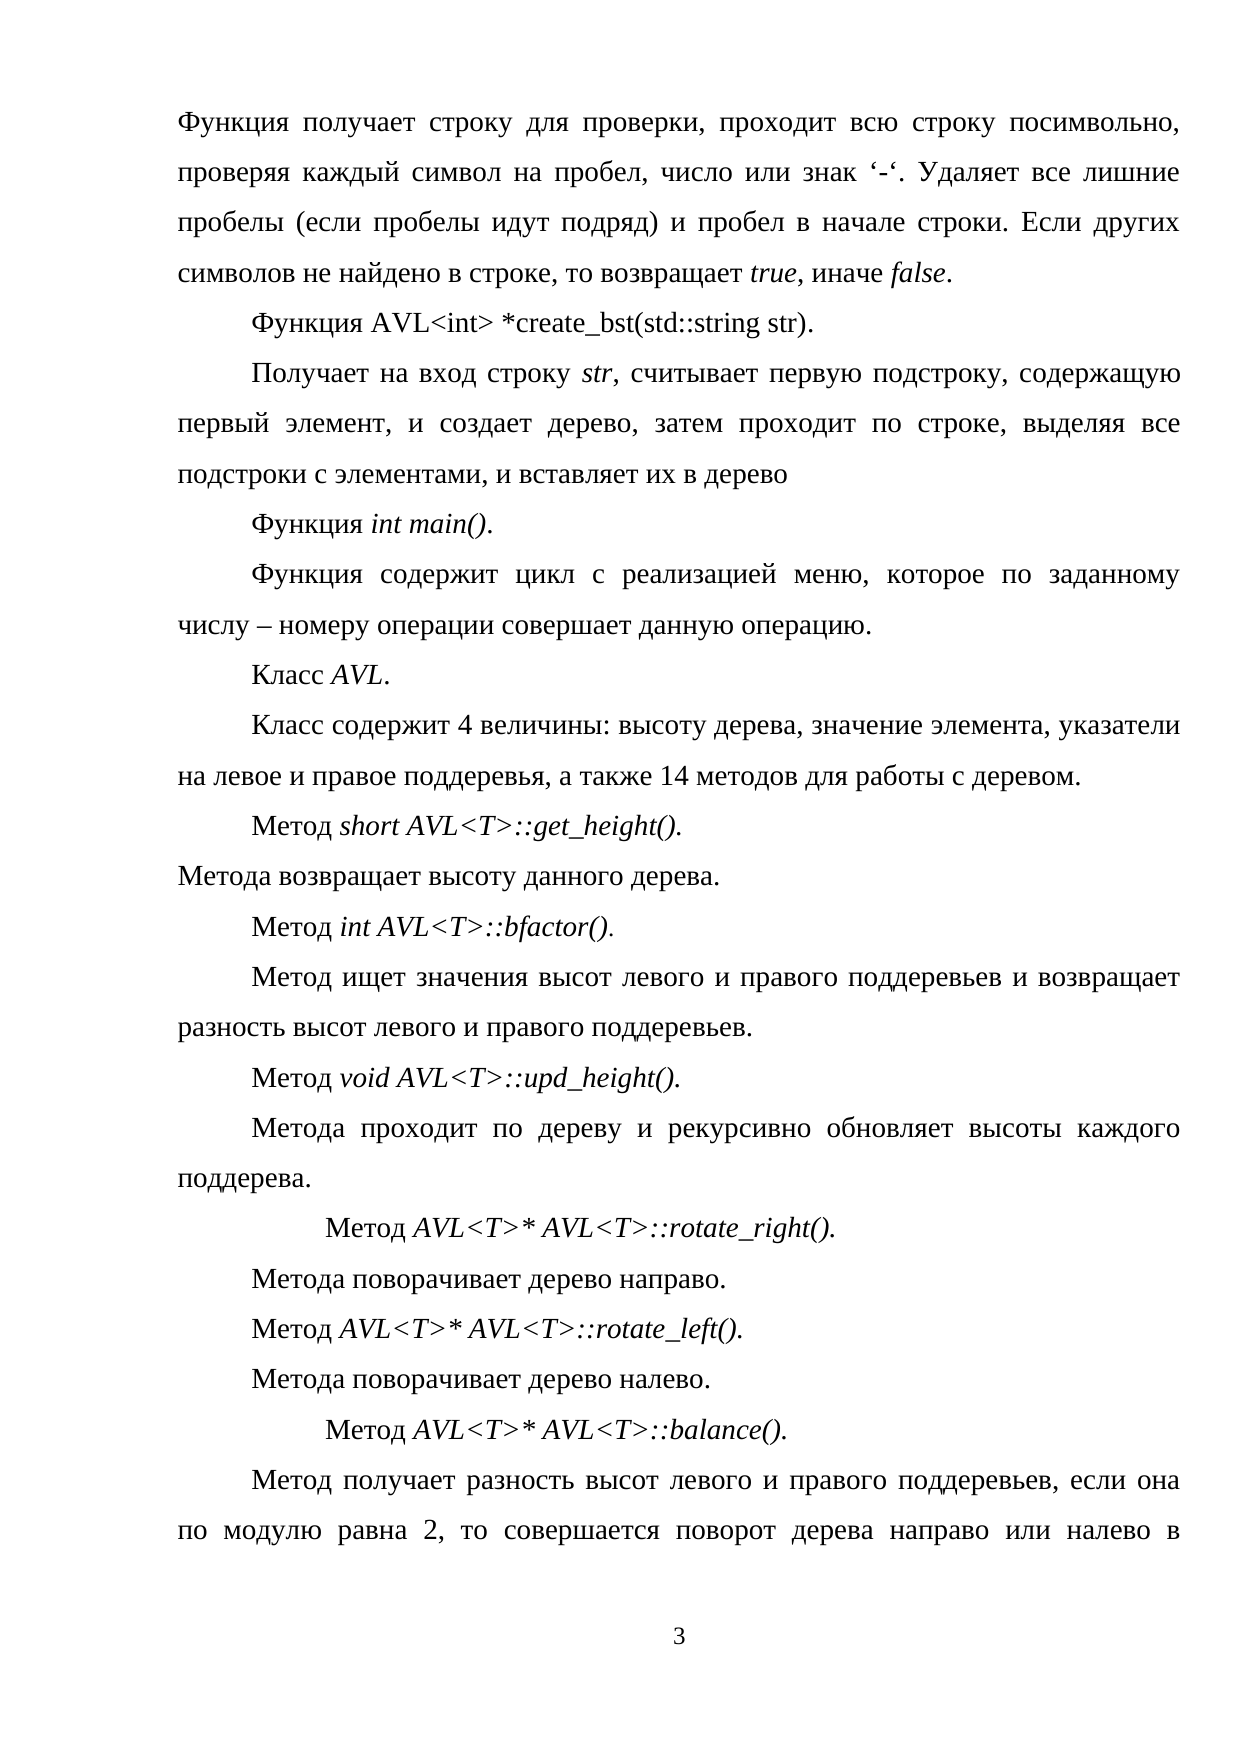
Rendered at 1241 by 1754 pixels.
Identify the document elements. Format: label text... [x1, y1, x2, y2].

text Класс AVL. [177, 657, 1181, 691]
text Метод short AVL<T>::get_height(). [177, 808, 1181, 842]
text Метод ищет значения высот левого и правого поддеревьев и возвращает разность высот левого и правого поддеревьев. [177, 959, 1181, 1043]
text Получает на вход строку str, считывает первую подстроку, содержащую первый элемент, и создает дерево, затем проходит по строке, выделяя все подстроки с элементами, и вставляет их в дерево [177, 355, 1181, 489]
text Метода поворачивает дерево налево. [177, 1362, 1181, 1395]
text Метод void AVL<T>::upd_height(). [177, 1060, 1181, 1093]
text Метода возвращает высоту данного дерева. [177, 858, 1181, 892]
text Метод AVL<T>* AVL<T>::balance(). [177, 1412, 1181, 1445]
text Метод int AVL<T>::bfactor(). [177, 909, 1181, 942]
text Функция содержит цикл с реализацией меню, которое по заданному числу – номеру операции совершает данную операцию. [177, 557, 1181, 640]
text Функция получает строку для проверки, проходит всю строку посимвольно, проверяя каждый символ на пробел, число или знак ‘-‘. Удаляет все лишние пробелы (если пробелы идут подряд) и пробел в начале строки. Если других символов не найдено в строке, то возвращает true, иначе false. [177, 104, 1181, 288]
text Функция int main(). [177, 506, 1181, 540]
text Класс содержит 4 величины: высоту дерева, значение элемента, указатели на левое и правое поддеревья, а также 14 методов для работы с деревом. [177, 707, 1181, 791]
text Метод получает разность высот левого и правого поддеревьев, если она по модулю равна 2, то совершается поворот дерева направо или налево в [177, 1462, 1181, 1546]
text Метода проходит по дереву и рекурсивно обновляет высоты каждого поддерева. [177, 1110, 1181, 1194]
text Метод AVL<T>* AVL<T>::rotate_right(). [177, 1211, 1181, 1244]
text Метод AVL<T>* AVL<T>::rotate_left(). [177, 1311, 1181, 1345]
text Метода поворачивает дерево направо. [177, 1261, 1181, 1294]
text Функция AVL<int> *create_bst(std::string str). [177, 305, 1181, 338]
